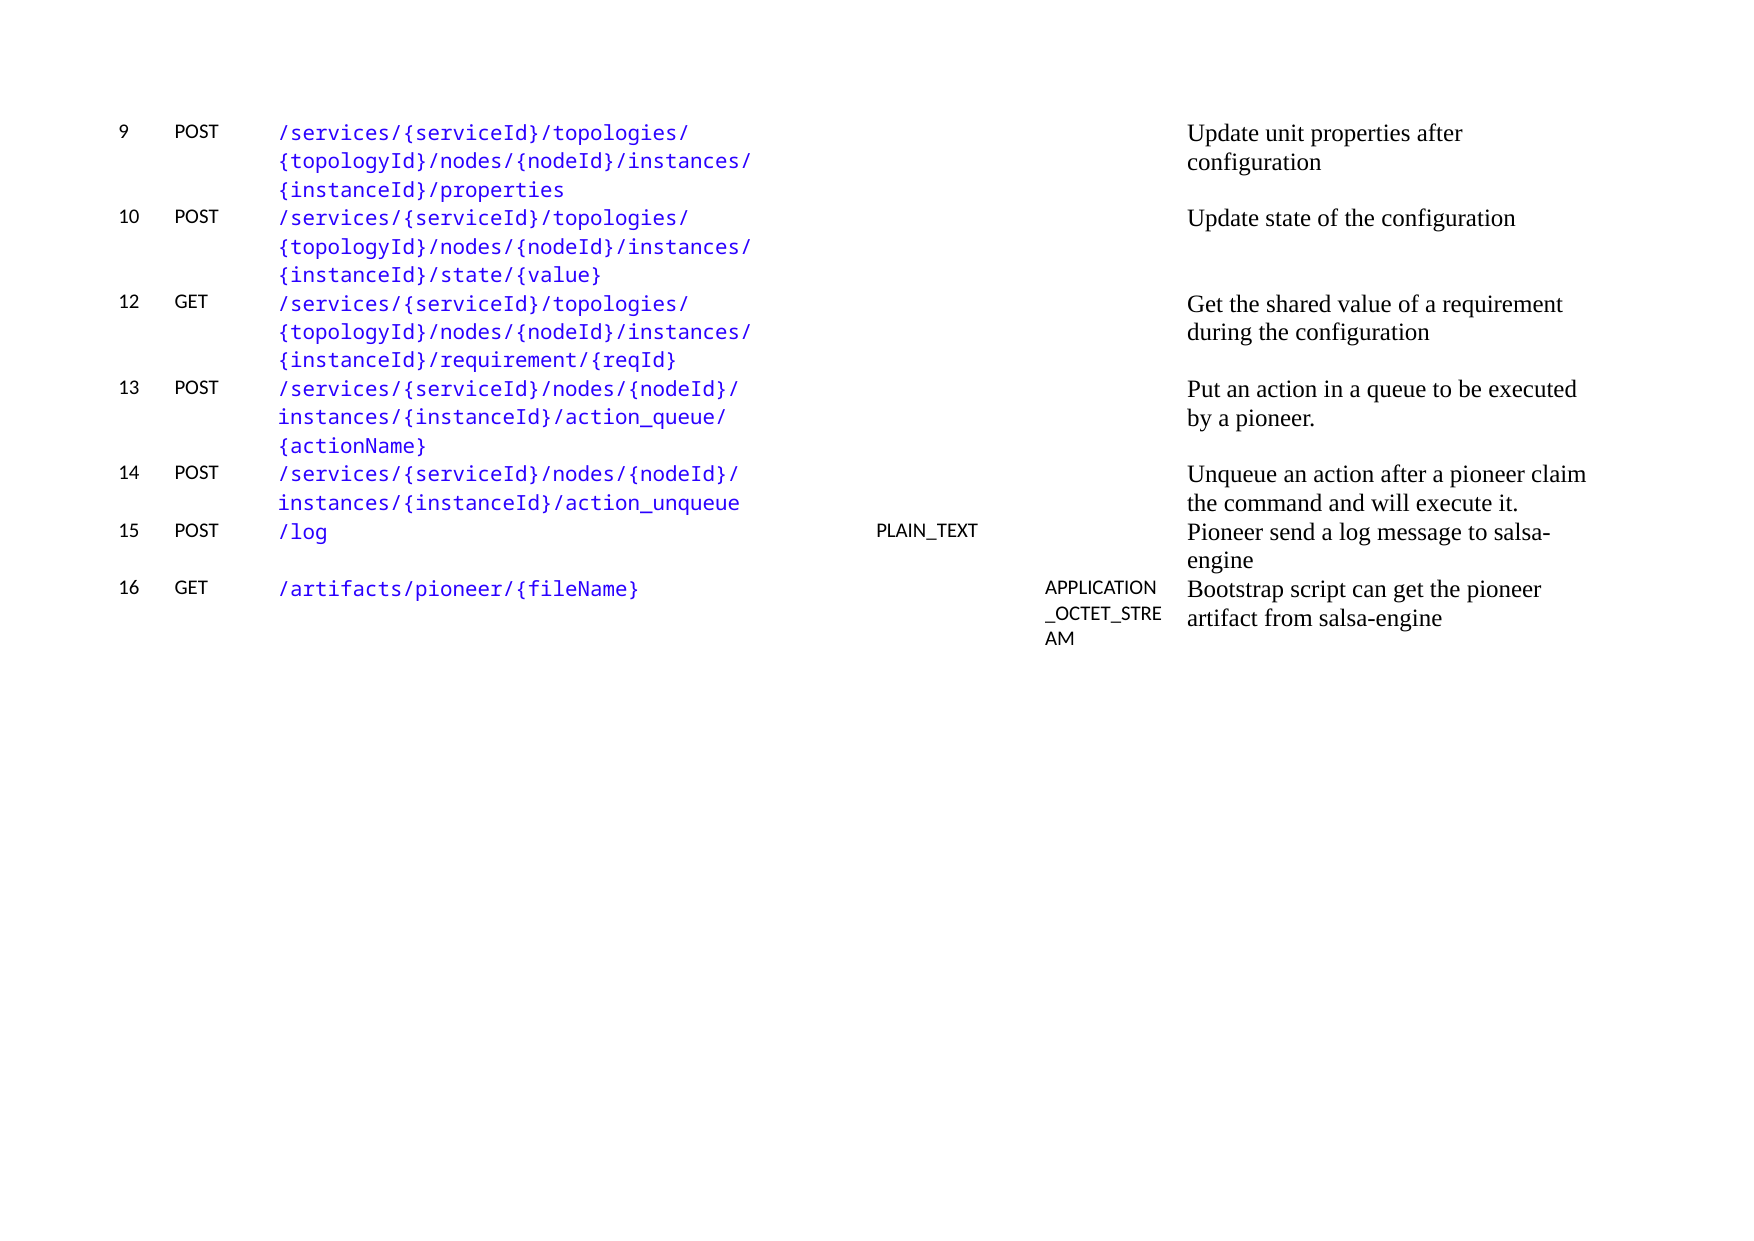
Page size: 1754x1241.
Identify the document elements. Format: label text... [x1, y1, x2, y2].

table_cell [1034, 118, 1176, 203]
table_cell [865, 289, 1033, 374]
table_cell [865, 574, 1033, 651]
table_cell 12 [107, 289, 163, 374]
table_cell /log [266, 517, 865, 574]
table_cell Unqueue an action after a pioneer claim the command and will execute it. [1176, 459, 1605, 517]
table_cell POST [163, 517, 266, 574]
table_cell /services/{serviceId}/topologies/{topologyId}/nodes/{nodeId}/instances/{instanceId}/state/{value} [266, 204, 865, 289]
table_cell 15 [107, 517, 163, 574]
table_cell Update state of the configuration [1176, 204, 1605, 289]
table_cell Get the shared value of a requirement during the configuration [1176, 289, 1605, 374]
table_cell Put an action in a queue to be executed by a pioneer. [1176, 374, 1605, 459]
table_cell [1034, 289, 1176, 374]
table_cell [1034, 517, 1176, 574]
table_cell [1034, 374, 1176, 459]
table_cell Bootstrap script can get the pioneer artifact from salsa-engine [1176, 574, 1605, 651]
table_cell APPLICATION_OCTET_STREAM [1034, 574, 1176, 651]
table_cell [865, 459, 1033, 517]
table_cell GET [163, 289, 266, 374]
table_cell [1034, 459, 1176, 517]
table_cell 14 [107, 459, 163, 517]
table_cell POST [163, 204, 266, 289]
table_cell POST [163, 374, 266, 459]
table_cell POST [163, 118, 266, 203]
table_cell Pioneer send a log message to salsa-engine [1176, 517, 1605, 574]
table_cell [865, 118, 1033, 203]
table_cell Update unit properties after configuration [1176, 118, 1605, 203]
table_cell /services/{serviceId}/nodes/{nodeId}/instances/{instanceId}/action_unqueue [266, 459, 865, 517]
table_cell [1034, 204, 1176, 289]
table_cell /services/{serviceId}/topologies/{topologyId}/nodes/{nodeId}/instances/{instanceId}/requirement/{reqId} [266, 289, 865, 374]
table_cell /services/{serviceId}/topologies/{topologyId}/nodes/{nodeId}/instances/{instanceId}/properties [266, 118, 865, 203]
table_cell [865, 374, 1033, 459]
table_cell POST [163, 459, 266, 517]
table_cell 16 [107, 574, 163, 651]
table_cell GET [163, 574, 266, 651]
table_cell [865, 204, 1033, 289]
table_cell 9 [107, 118, 163, 203]
table_cell 13 [107, 374, 163, 459]
table_cell 10 [107, 204, 163, 289]
table_cell /artifacts/pioneer/{fileName} [266, 574, 865, 651]
table_cell PLAIN_TEXT [865, 517, 1033, 574]
table_cell /services/{serviceId}/nodes/{nodeId}/instances/{instanceId}/action_queue/{actionName} [266, 374, 865, 459]
